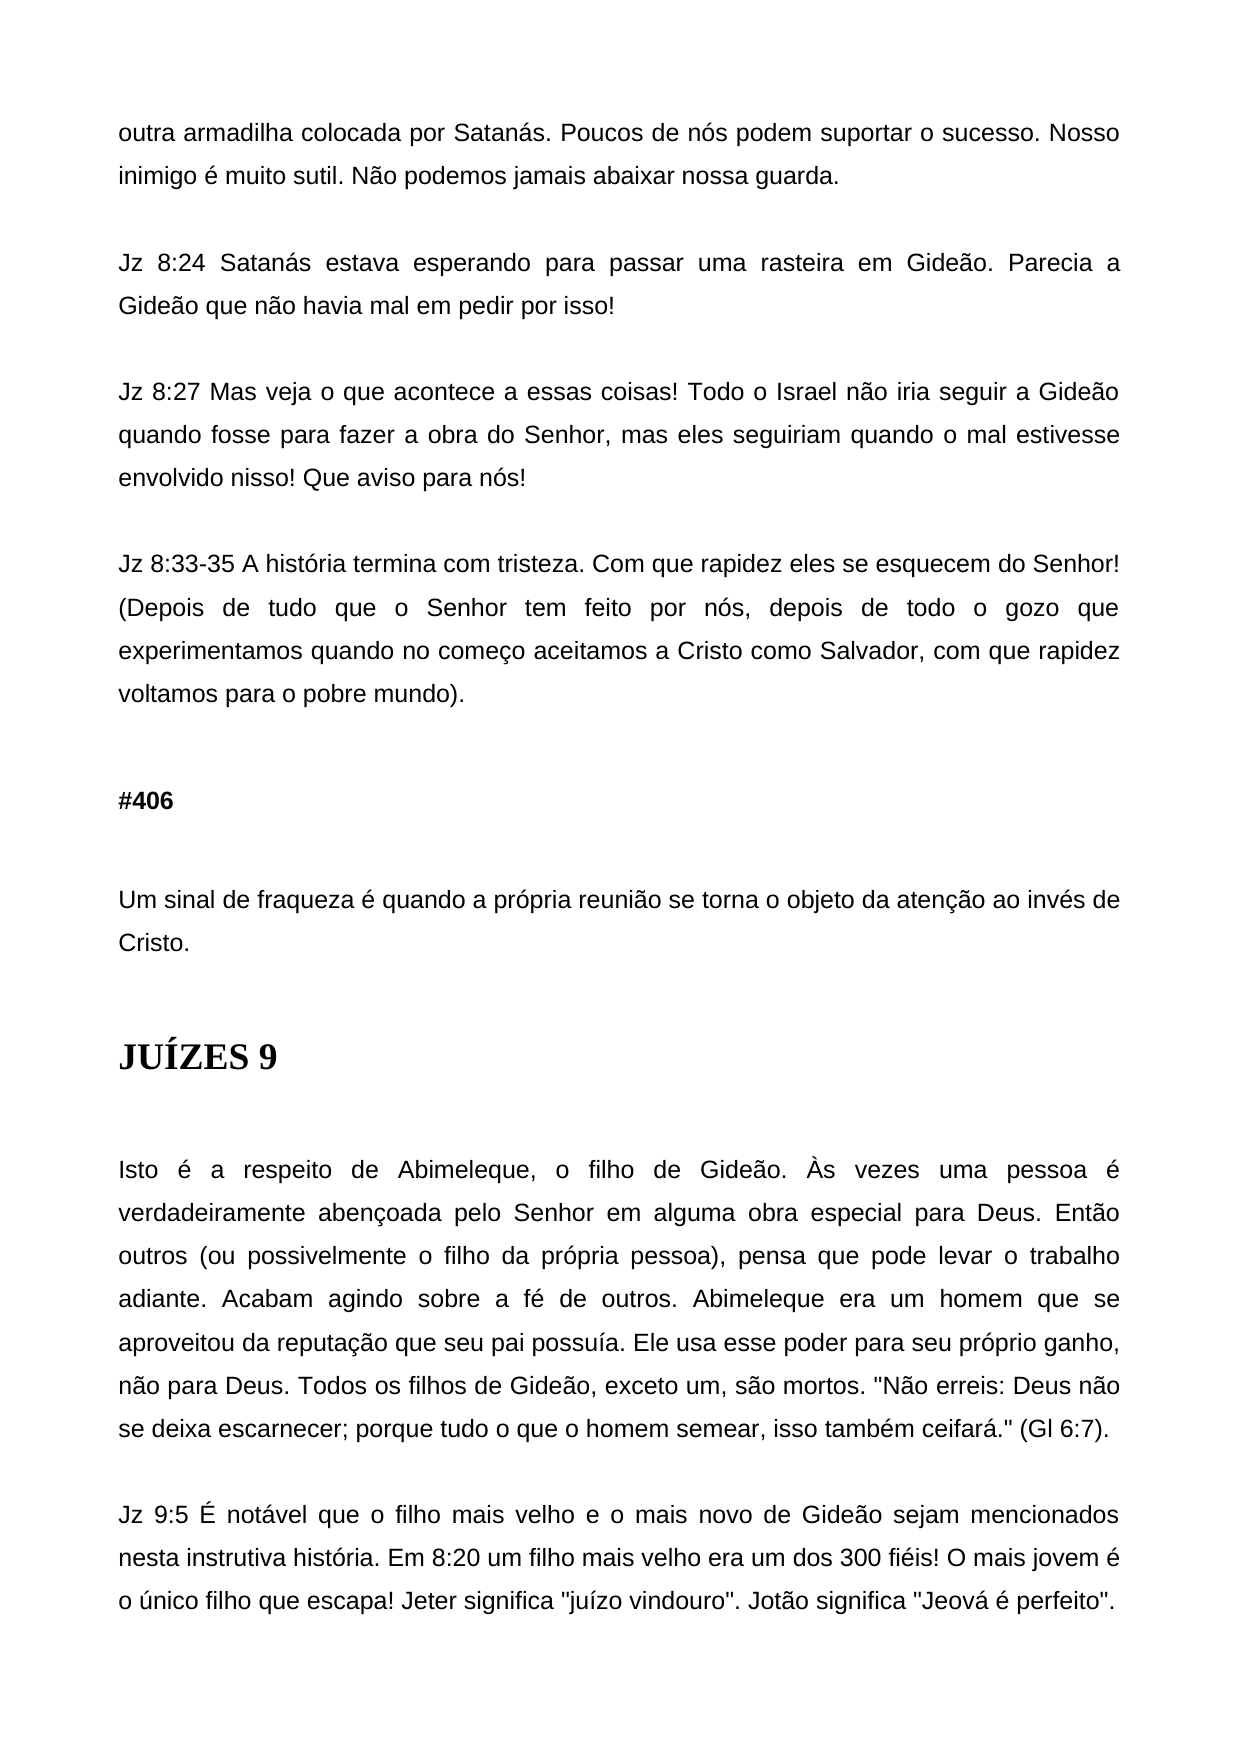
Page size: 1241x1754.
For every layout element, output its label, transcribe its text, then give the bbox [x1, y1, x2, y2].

subtitle #406 [118, 786, 1122, 814]
text Jz 8:27 Mas veja o que acontece a essas coisas! Todo o Israel não iria seguir a Gideão quando fosse para fazer a obra do Senhor, mas eles seguiriam quando o mal estivesse envolvido nisso! Que aviso para nós! [118, 377, 1122, 492]
text Isto é a respeito de Abimeleque, o filho de Gideão. Às vezes uma pessoa é verdadeiramente abençoada pelo Senhor em alguma obra especial para Deus. Então outros (ou possivelmente o filho da própria pessoa), pensa que pode levar o trabalho adiante. Acabam agindo sobre a fé de outros. Abimeleque era um homem que se aproveitou da reputação que seu pai possuía. Ele usa esse poder para seu próprio ganho, não para Deus. Todos os filhos de Gideão, exceto um, são mortos. "Não erreis: Deus não se deixa escarnecer; porque tudo o que o homem semear, isso também ceifará." (Gl 6:7). [118, 1155, 1122, 1443]
text Jz 8:24 Satanás estava esperando para passar uma rasteira em Gideão. Parecia a Gideão que não havia mal em pedir por isso! [118, 247, 1122, 319]
subtitle JUÍZES 9 [118, 1035, 1122, 1078]
text outra armadilha colocada por Satanás. Poucos de nós podem suportar o sucesso. Nosso inimigo é muito sutil. Não podemos jamais abaixar nossa guarda. [118, 118, 1122, 190]
text Um sinal de fraqueza é quando a própria reunião se torna o objeto da atenção ao invés de Cristo. [118, 884, 1122, 956]
text Jz 9:5 É notável que o filho mais velho e o mais novo de Gideão sejam mencionados nesta instrutiva história. Em 8:20 um filho mais velho era um dos 300 fiéis! O mais jovem é o único filho que escapa! Jeter significa "juízo vindouro". Jotão significa "Jeová é perfeito". [118, 1500, 1122, 1615]
text Jz 8:33-35 A história termina com tristeza. Com que rapidez eles se esquecem do Senhor! (Depois de tudo que o Senhor tem feito por nós, depois de todo o gozo que experimentamos quando no começo aceitamos a Cristo como Salvador, com que rapidez voltamos para o pobre mundo). [118, 549, 1122, 707]
